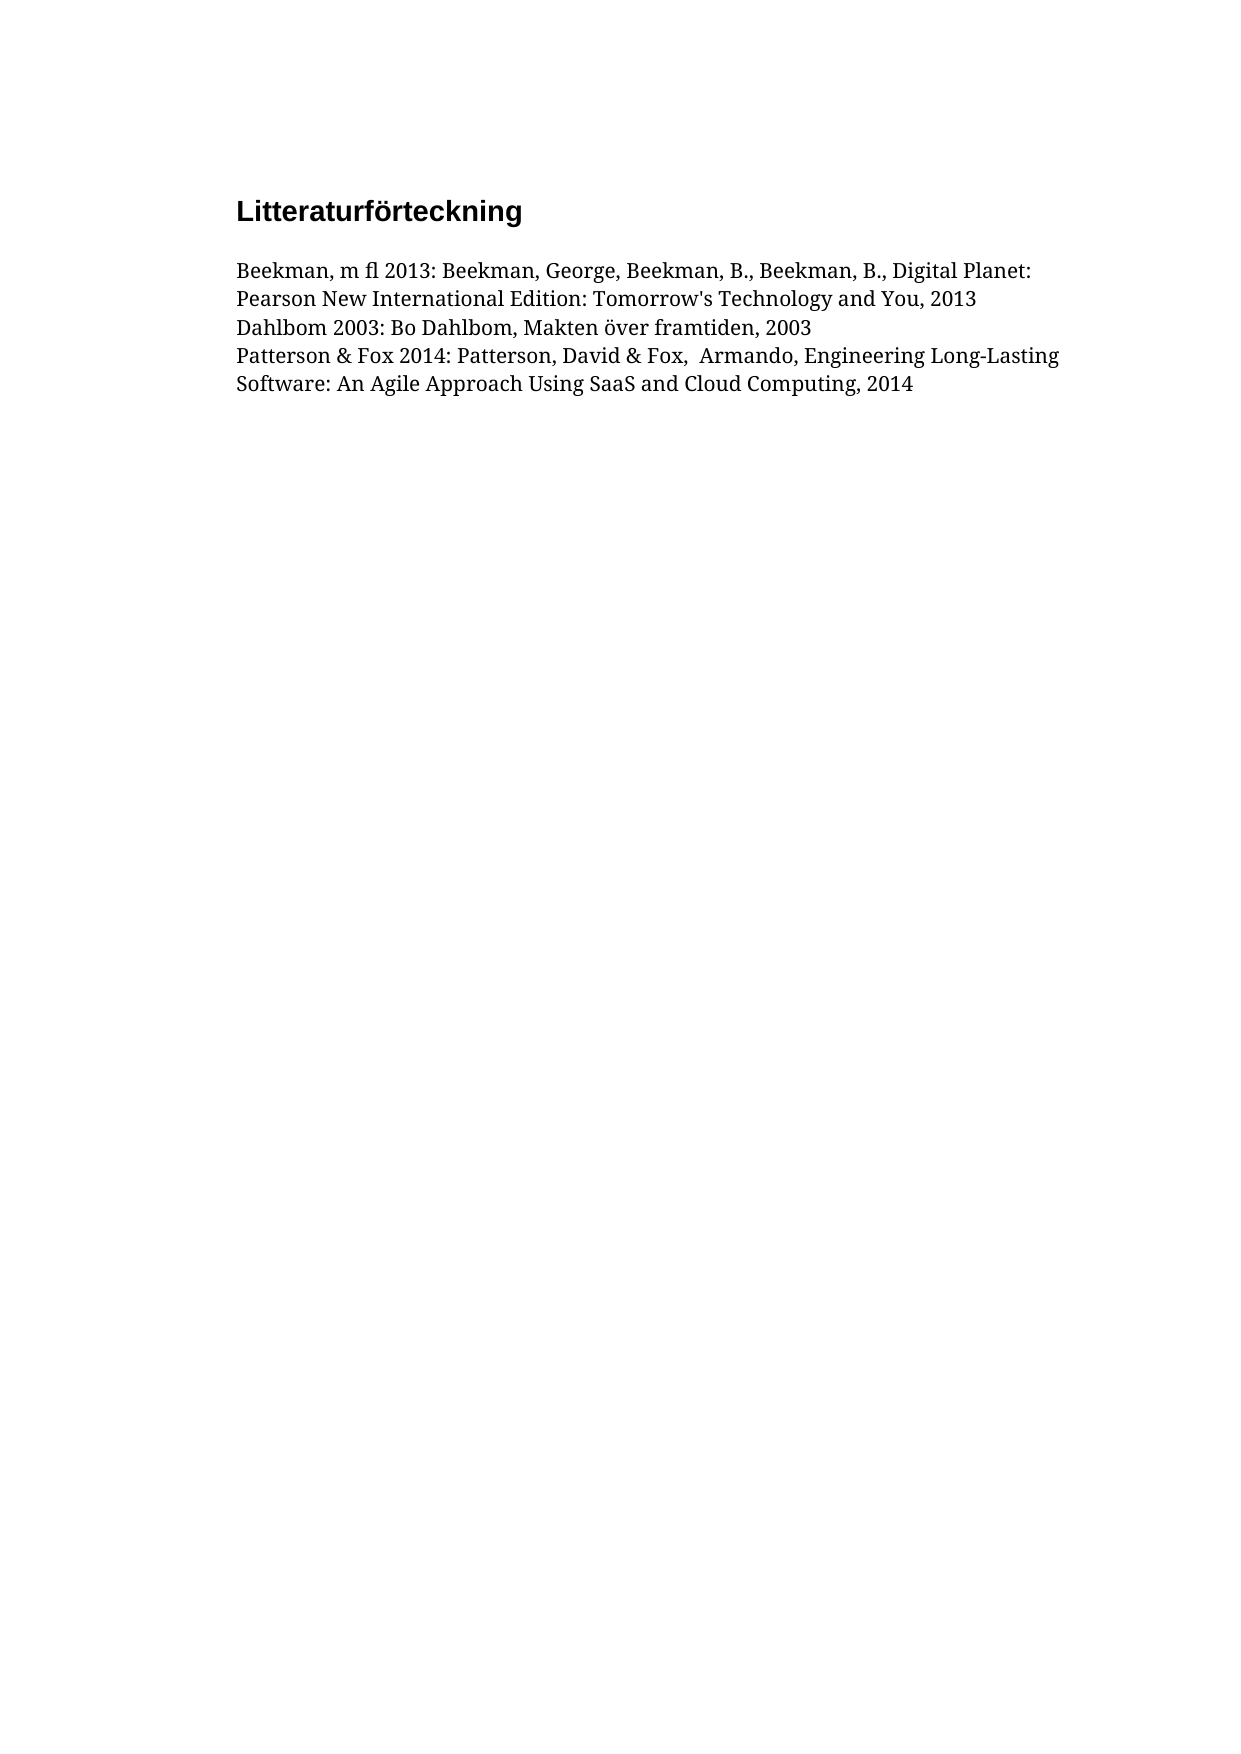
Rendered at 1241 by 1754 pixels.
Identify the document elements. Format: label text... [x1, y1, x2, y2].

text Dahlbom 2003: Bo Dahlbom, Makten över framtiden, 2003 [236, 313, 1069, 341]
subtitle Litteraturförteckning [236, 194, 1069, 227]
text Beekman, m fl 2013: Beekman, George, Beekman, B., Beekman, B., Digital Planet: Pearson New International Edition: Tomorrow's Technology and You, 2013 [236, 256, 1069, 313]
text Patterson & Fox 2014: Patterson, David & Fox, Armando, Engineering Long-Lasting Software: An Agile Approach Using SaaS and Cloud Computing, 2014 [236, 341, 1069, 398]
